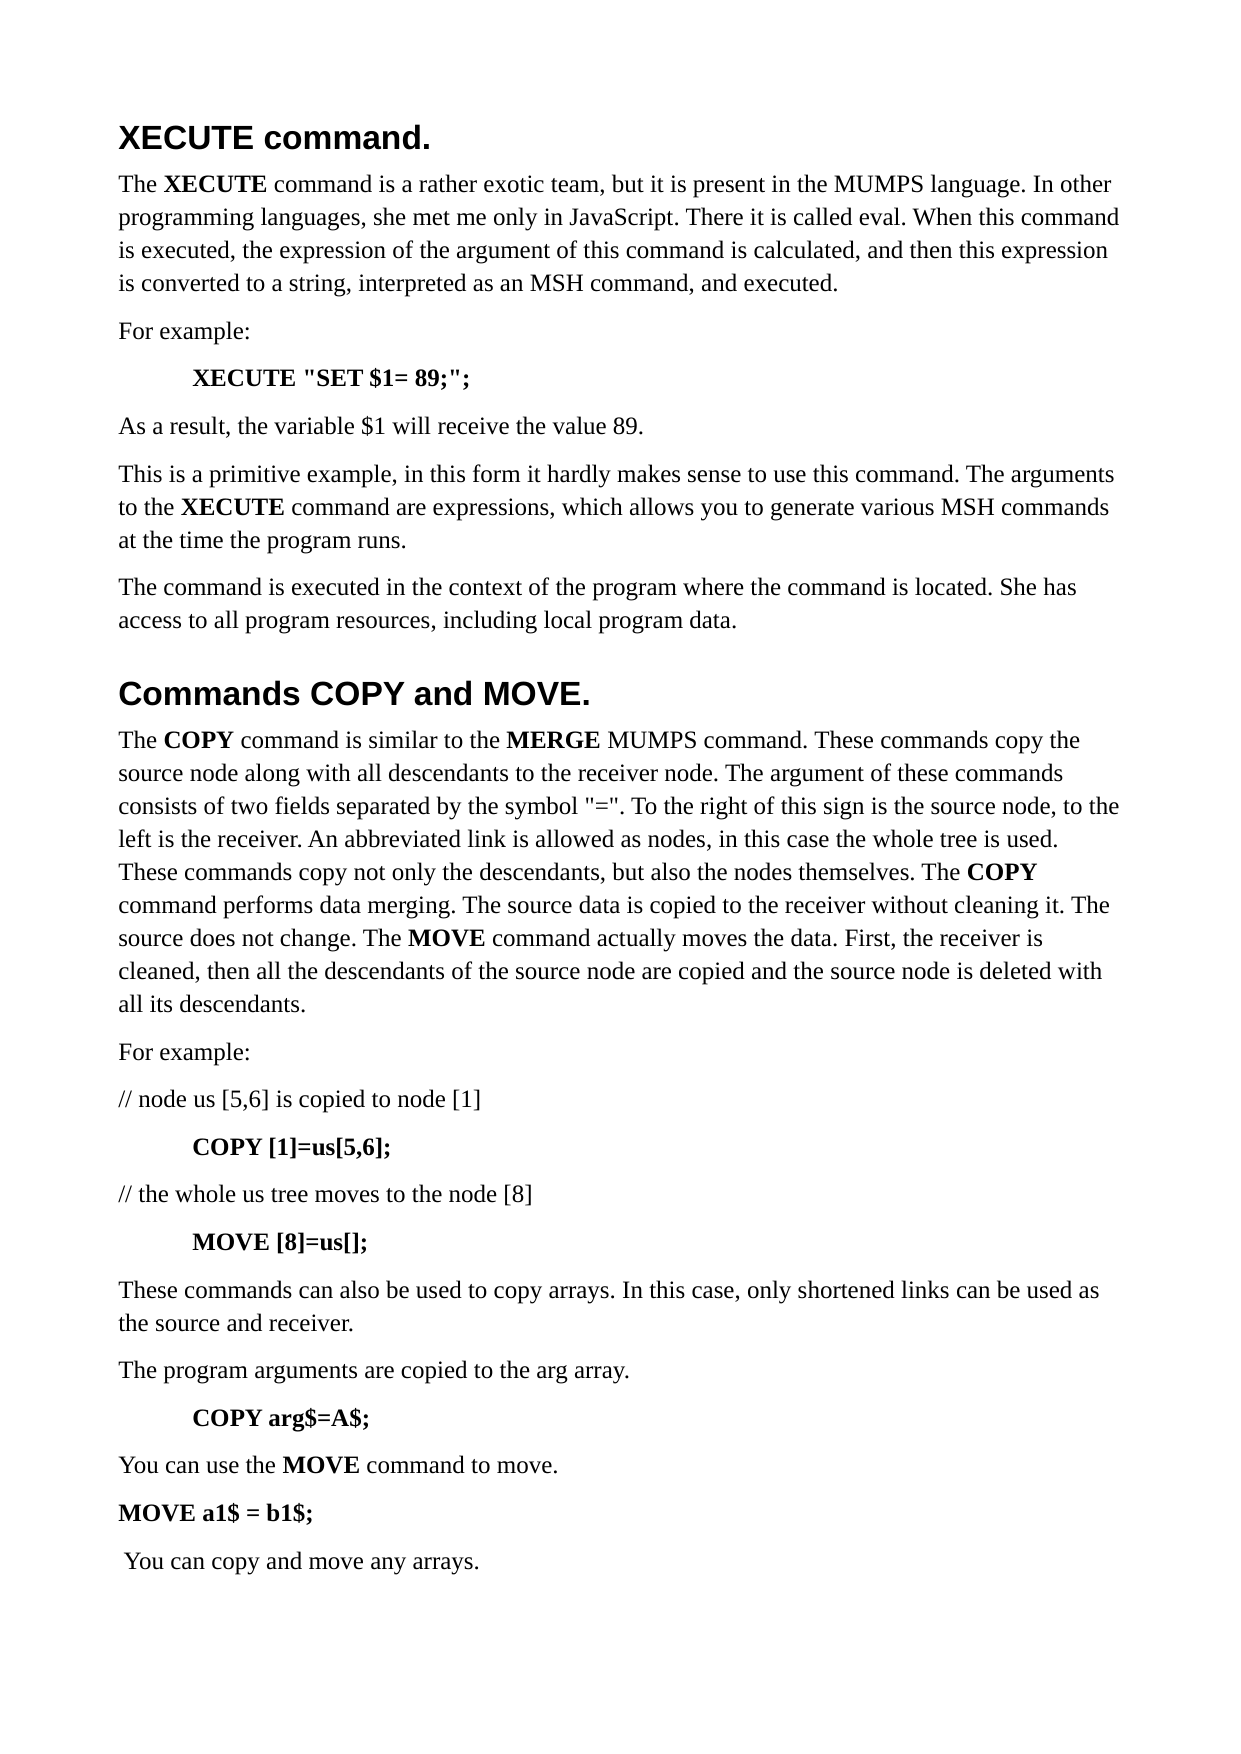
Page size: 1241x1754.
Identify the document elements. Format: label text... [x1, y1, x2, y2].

text // the whole us tree moves to the node [8] [118, 1179, 1122, 1208]
subtitle Commands COPY and MOVE. [118, 674, 1122, 712]
text XECUTE "SET $1= 89;"; [118, 363, 1122, 392]
text COPY [1]=us[5,6]; [118, 1132, 1122, 1161]
text As a result, the variable $1 will receive the value 89. [118, 411, 1122, 440]
subtitle XECUTE command. [118, 118, 1122, 157]
text For example: [118, 1037, 1122, 1066]
text You can copy and move any arrays. [118, 1546, 1122, 1574]
text The COPY command is similar to the MERGE MUMPS command. These commands copy the source node along with all descendants to the receiver node. The argument of these commands consists of two fields separated by the symbol "=". To the right of this sign is the source node, to the left is the receiver. An abbreviated link is allowed as nodes, in this case the whole tree is used. These commands copy not only the descendants, but also the nodes themselves. The COPY command performs data merging. The source data is copied to the receiver without cleaning it. The source does not change. The MOVE command actually moves the data. First, the receiver is cleaned, then all the descendants of the source node are copied and the source node is deleted with all its descendants. [118, 725, 1122, 1018]
text MOVE [8]=us[]; [118, 1227, 1122, 1256]
text This is a primitive example, in this form it hardly makes sense to use this command. The arguments to the XECUTE command are expressions, which allows you to generate various MSH commands at the time the program runs. [118, 459, 1122, 553]
text // node us [5,6] is copied to node [1] [118, 1084, 1122, 1113]
text The XECUTE command is a rather exotic team, but it is present in the MUMPS language. In other programming languages, she met me only in JavaScript. There it is called eval. When this command is executed, the expression of the argument of this command is calculated, and then this expression is converted to a string, interpreted as an MSH command, and executed. [118, 169, 1122, 297]
text The command is executed in the context of the program where the command is located. She has access to all program resources, including local program data. [118, 572, 1122, 634]
text MOVE a1$ = b1$; [118, 1498, 1122, 1527]
text These commands can also be used to copy arrays. In this case, only shortened links can be used as the source and receiver. [118, 1275, 1122, 1337]
text COPY arg$=A$; [118, 1403, 1122, 1432]
text For example: [118, 316, 1122, 345]
text You can use the MOVE command to move. [118, 1451, 1122, 1479]
text The program arguments are copied to the arg array. [118, 1355, 1122, 1384]
